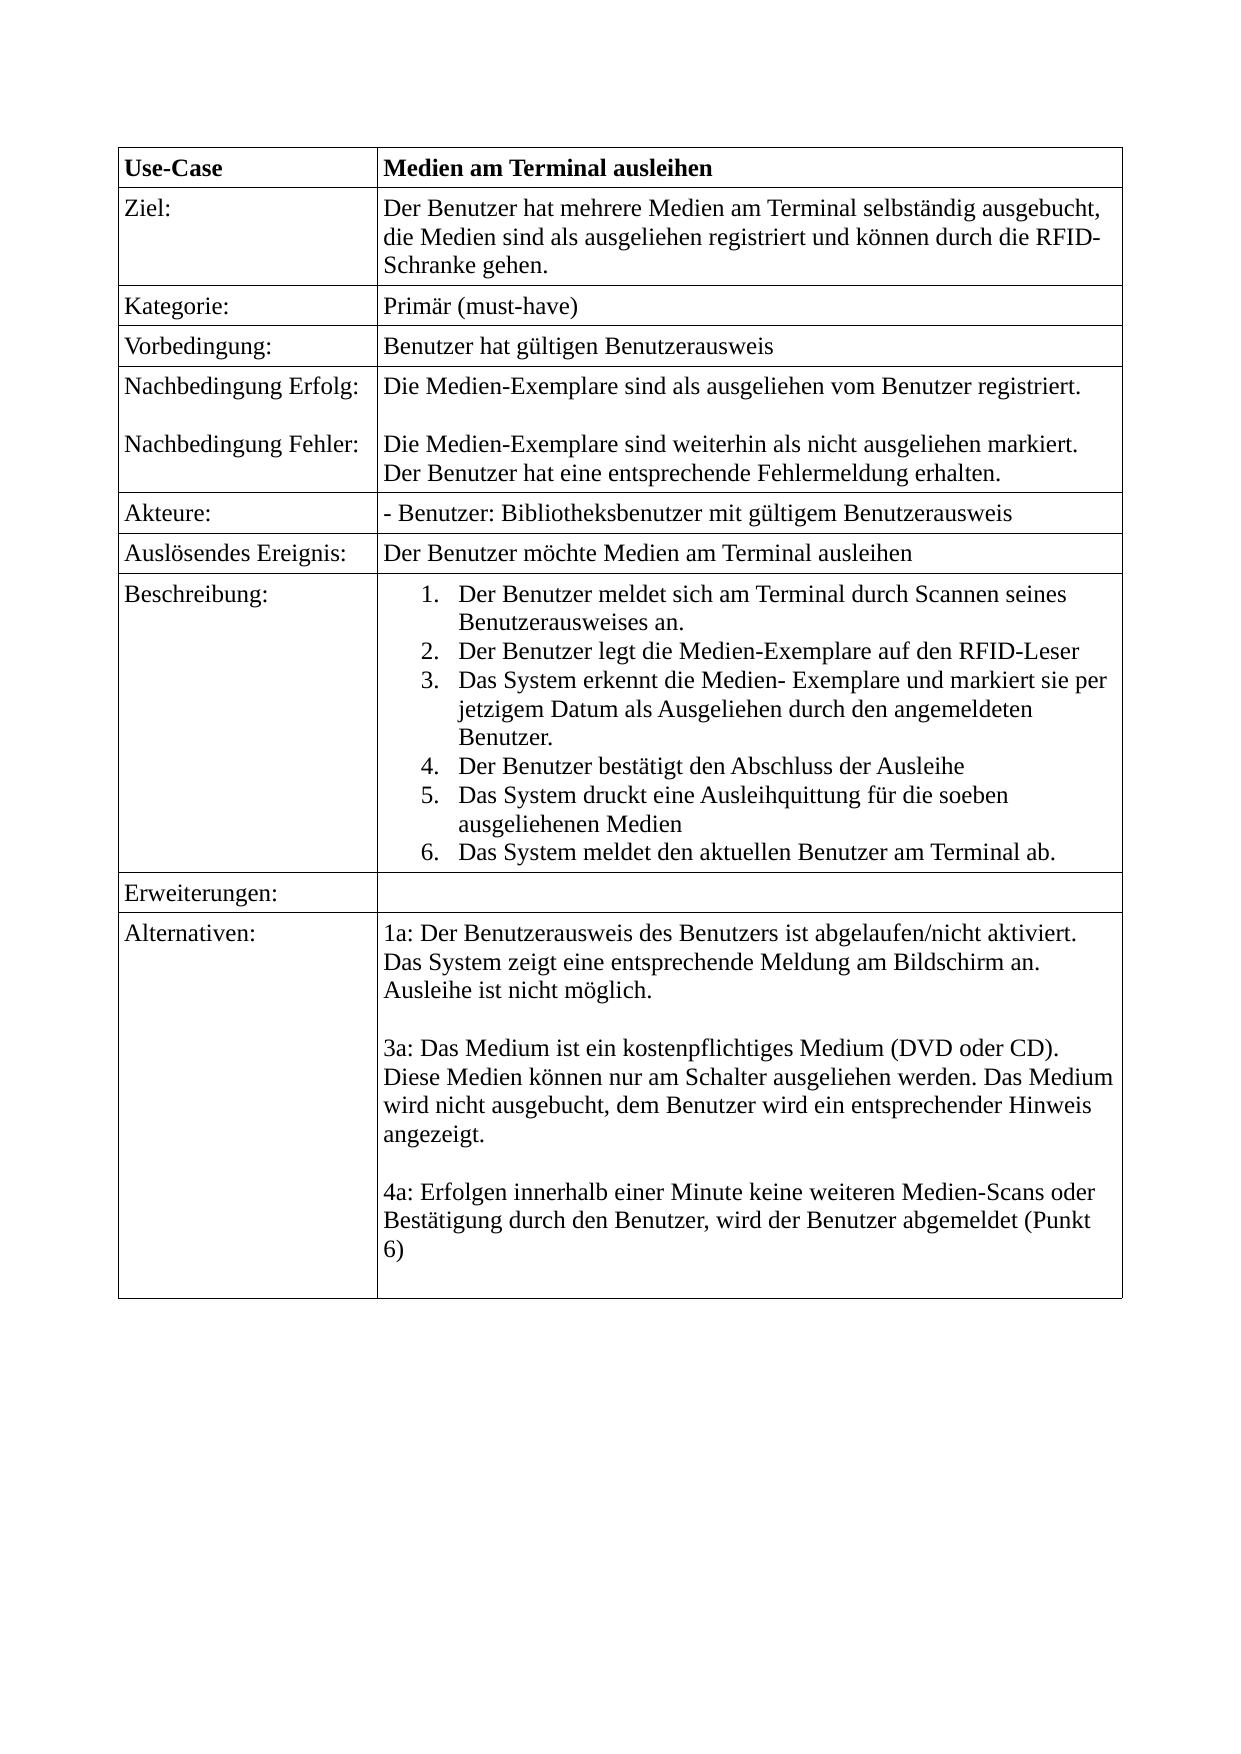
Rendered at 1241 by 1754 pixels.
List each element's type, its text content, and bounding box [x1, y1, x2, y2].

table_header Use-Case [119, 148, 377, 187]
table_cell Kategorie: [119, 286, 377, 325]
table_cell - Benutzer: Bibliotheksbenutzer mit gültigem Benutzerausweis [378, 493, 1122, 532]
table_cell Ziel: [119, 188, 377, 285]
table_cell Benutzer hat gültigen Benutzerausweis [378, 326, 1122, 366]
table_cell Beschreibung: [119, 574, 377, 872]
table_header Medien am Terminal ausleihen [378, 148, 1122, 187]
table_cell Akteure: [119, 493, 377, 532]
table_cell Der Benutzer hat mehrere Medien am Terminal selbständig ausgebucht, die Medien sind als ausgeliehen registriert und können durch die RFID-Schranke gehen. [378, 188, 1122, 285]
table_cell Der Benutzer meldet sich am Terminal durch Scannen seines Benutzerausweises an. Der Benutzer legt die Medien-Exemplare auf den RFID-Leser Das System erkennt die Medien- Exemplare und markiert sie per jetzigem Datum als Ausgeliehen durch den angemeldeten Benutzer. Der Benutzer bestätigt den Abschluss der Ausleihe Das System druckt eine Ausleihquittung für die soeben ausgeliehenen Medien Das System meldet den aktuellen Benutzer am Terminal ab. [378, 574, 1122, 872]
table_cell 1a: Der Benutzerausweis des Benutzers ist abgelaufen/nicht aktiviert. Das System zeigt eine entsprechende Meldung am Bildschirm an. Ausleihe ist nicht möglich. 3a: Das Medium ist ein kostenpflichtiges Medium (DVD oder CD). Diese Medien können nur am Schalter ausgeliehen werden. Das Medium wird nicht ausgebucht, dem Benutzer wird ein entsprechender Hinweis angezeigt. 4a: Erfolgen innerhalb einer Minute keine weiteren Medien-Scans oder Bestätigung durch den Benutzer, wird der Benutzer abgemeldet (Punkt 6) [378, 913, 1122, 1297]
table_cell Vorbedingung: [119, 326, 377, 366]
table_cell [378, 873, 1122, 912]
table_cell Auslösendes Ereignis: [119, 534, 377, 573]
table_cell Primär (must-have) [378, 286, 1122, 325]
table_cell Erweiterungen: [119, 873, 377, 912]
table_cell Nachbedingung Erfolg: Nachbedingung Fehler: [119, 367, 377, 492]
table_cell Der Benutzer möchte Medien am Terminal ausleihen [378, 534, 1122, 573]
table_cell Die Medien-Exemplare sind als ausgeliehen vom Benutzer registriert. Die Medien-Exemplare sind weiterhin als nicht ausgeliehen markiert. Der Benutzer hat eine entsprechende Fehlermeldung erhalten. [378, 367, 1122, 492]
table_cell Alternativen: [119, 913, 377, 1297]
